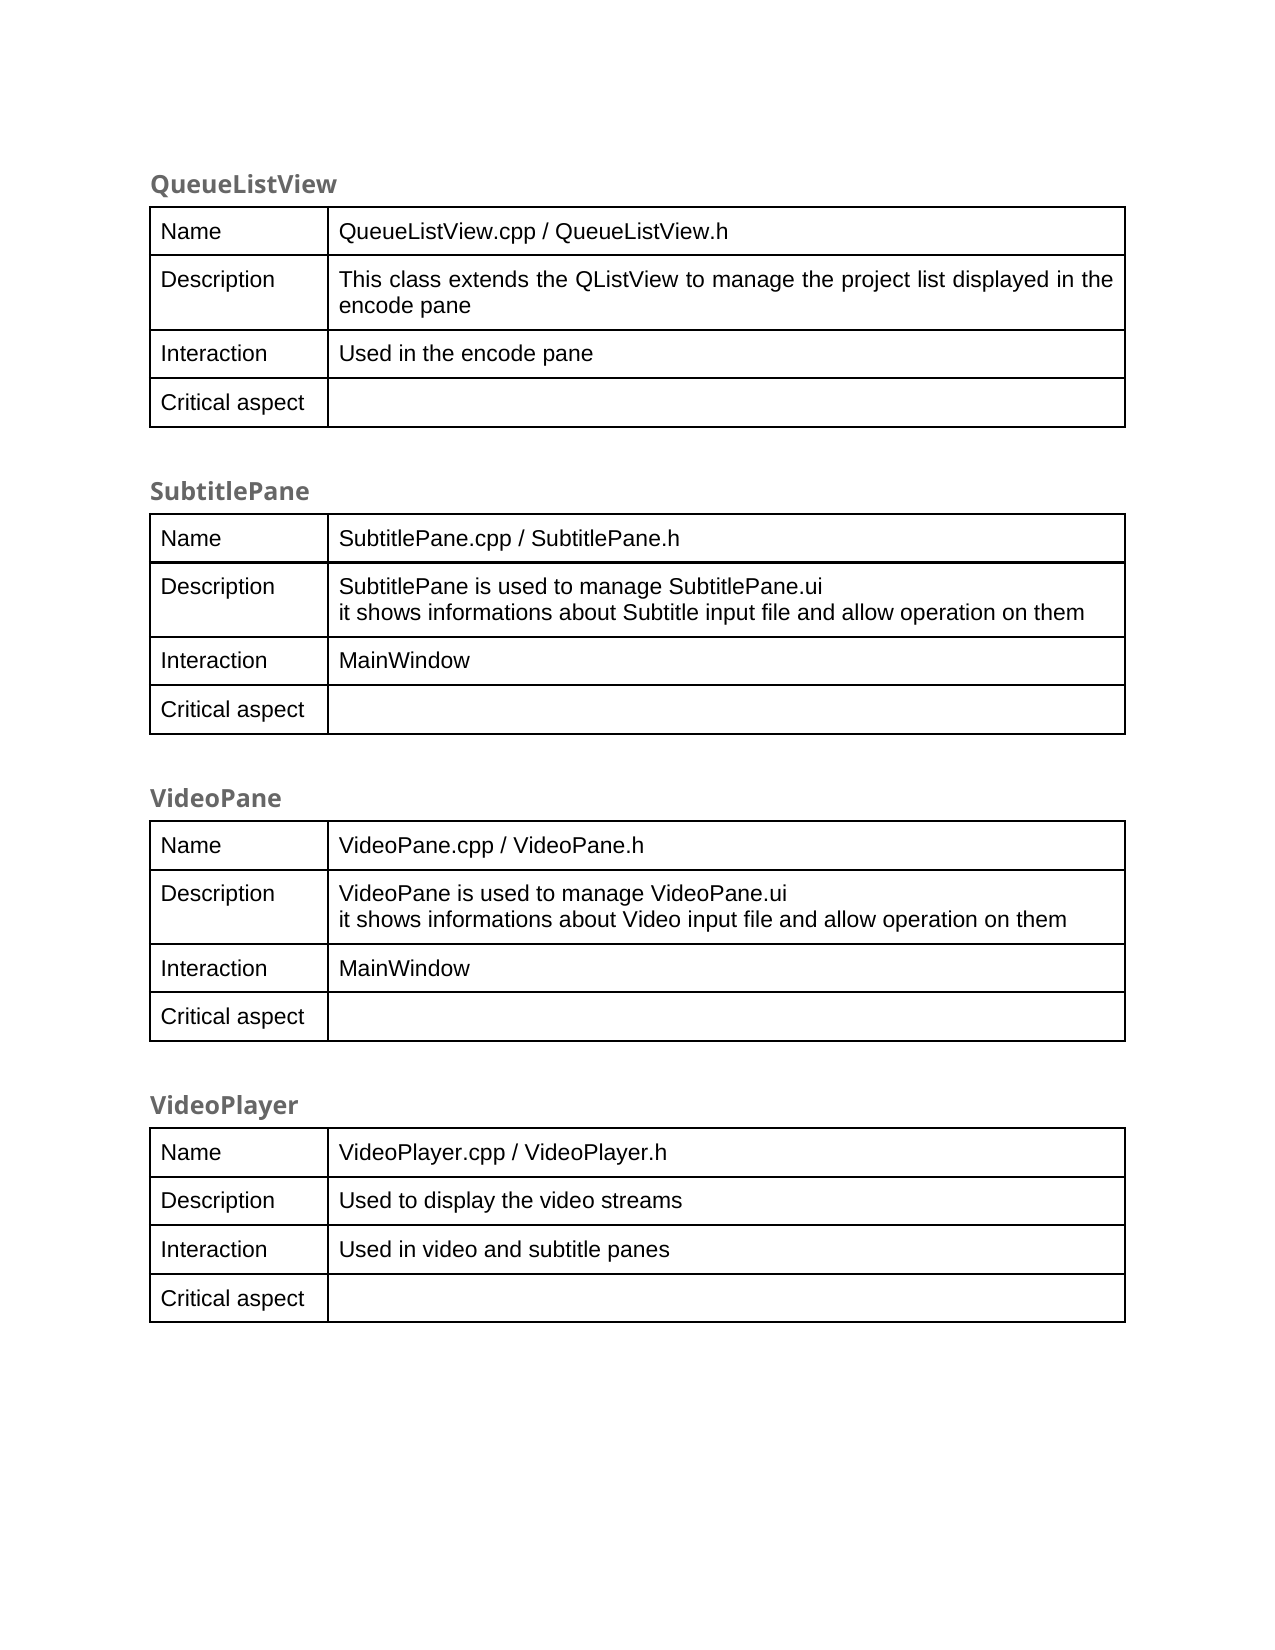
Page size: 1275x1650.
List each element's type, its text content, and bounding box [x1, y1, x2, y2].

table_cell MainWindow [329, 945, 1124, 991]
table_cell Critical aspect [151, 686, 327, 733]
table_cell Interaction [151, 638, 327, 684]
table_header VideoPlayer.cpp / VideoPlayer.h [329, 1129, 1124, 1176]
table_cell Interaction [151, 1226, 327, 1273]
table_cell Description [151, 256, 327, 328]
table_header Name [151, 515, 327, 561]
table_cell SubtitlePane is used to manage SubtitlePane.ui it shows informations about Subtitle input file and allow operation on them [329, 564, 1124, 636]
table_cell Description [151, 1178, 327, 1224]
table_cell [329, 1275, 1124, 1321]
table_header QueueListView.cpp / QueueListView.h [329, 208, 1124, 254]
table_cell Description [151, 871, 327, 943]
table_cell Critical aspect [151, 379, 327, 426]
table_cell VideoPane is used to manage VideoPane.ui it shows informations about Video input file and allow operation on them [329, 871, 1124, 943]
table_header Name [151, 1129, 327, 1176]
table_cell Critical aspect [151, 993, 327, 1040]
subtitle VideoPane [150, 781, 1125, 815]
table_cell [329, 993, 1124, 1040]
table_cell Used in video and subtitle panes [329, 1226, 1124, 1273]
table_cell [329, 686, 1124, 733]
table_cell This class extends the QListView to manage the project list displayed in the encode pane [329, 256, 1124, 328]
table_cell Interaction [151, 331, 327, 377]
table_header Name [151, 208, 327, 254]
table_cell Interaction [151, 945, 327, 991]
table_cell [329, 379, 1124, 426]
subtitle VideoPlayer [150, 1088, 1125, 1122]
table_cell Description [151, 564, 327, 636]
subtitle SubtitlePane [150, 474, 1125, 508]
table_cell MainWindow [329, 638, 1124, 684]
table_cell Used to display the video streams [329, 1178, 1124, 1224]
table_cell Critical aspect [151, 1275, 327, 1321]
subtitle QueueListView [150, 167, 1125, 201]
table_header VideoPane.cpp / VideoPane.h [329, 822, 1124, 868]
table_header Name [151, 822, 327, 868]
table_header SubtitlePane.cpp / SubtitlePane.h [329, 515, 1124, 561]
table_cell Used in the encode pane [329, 331, 1124, 377]
